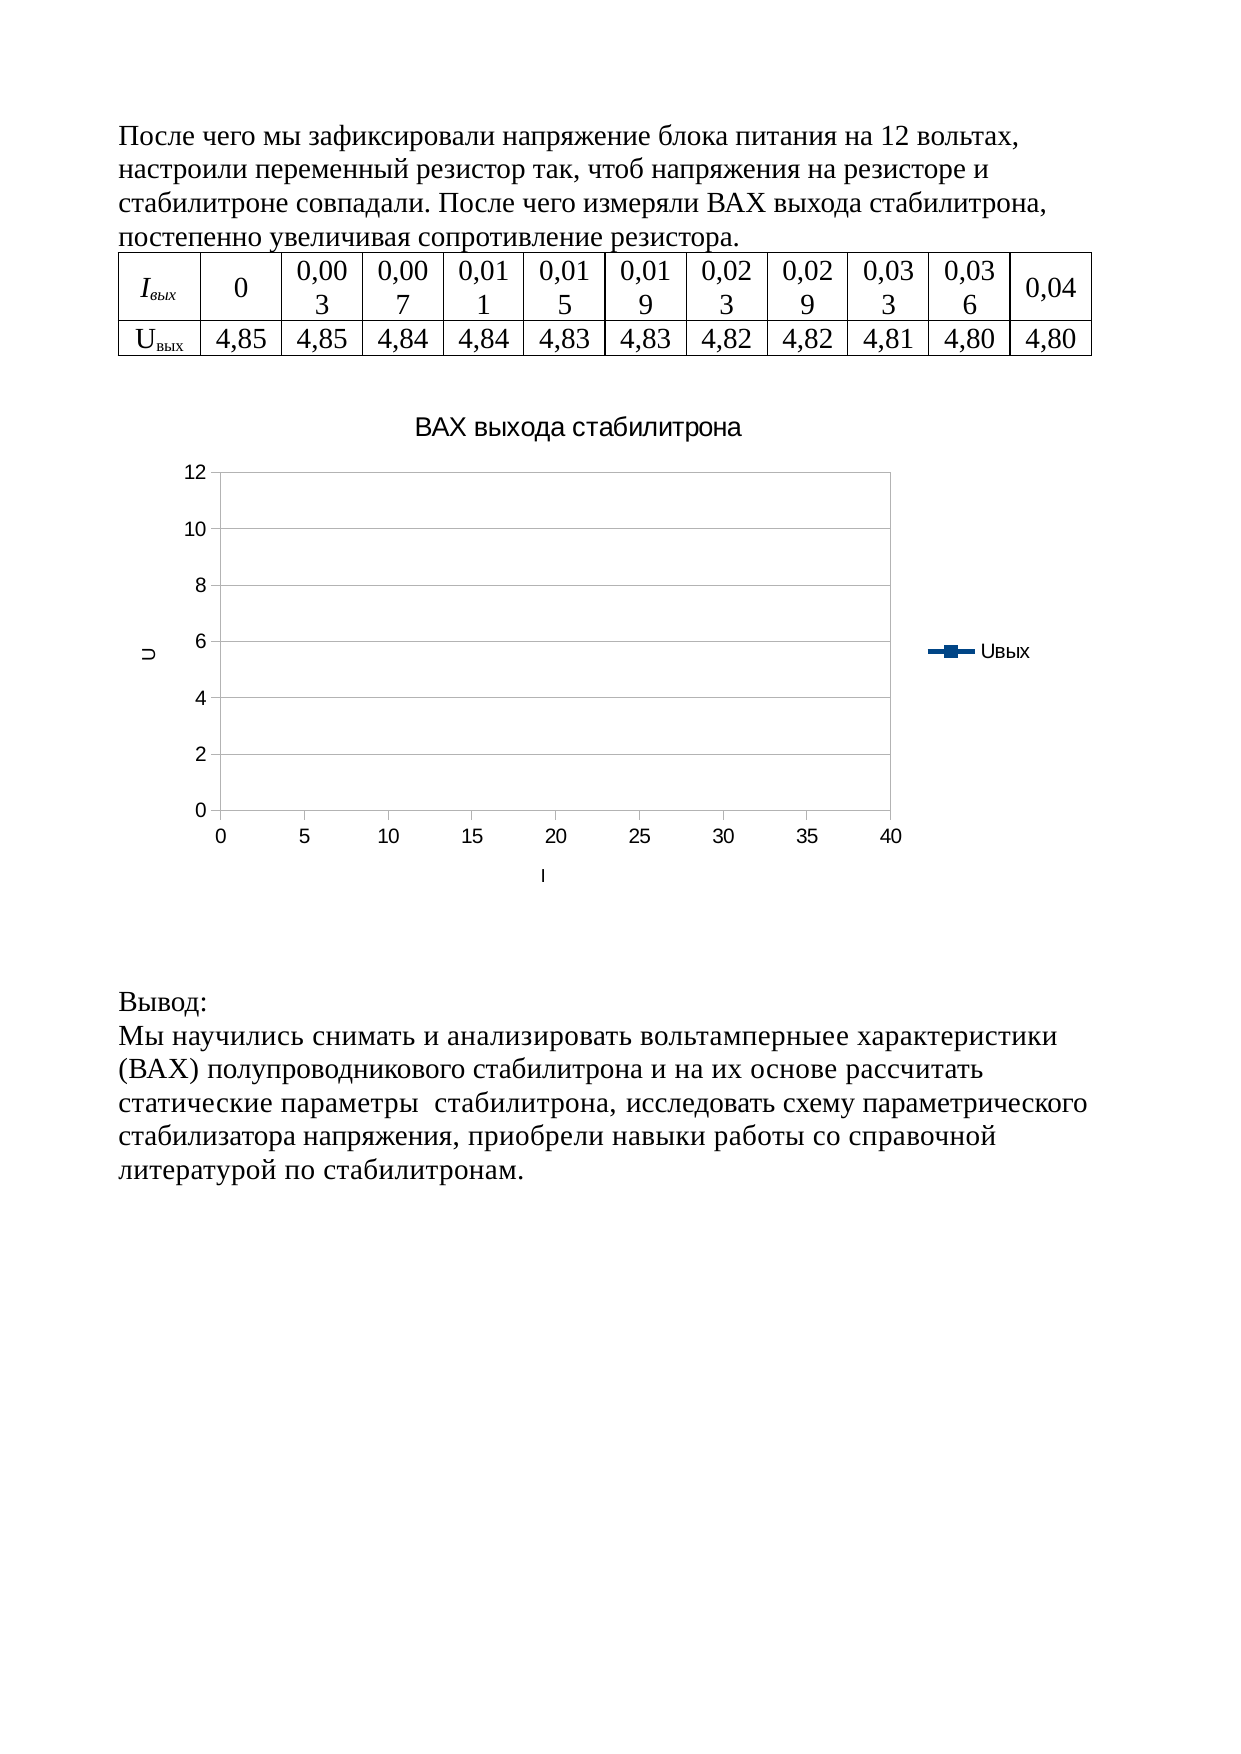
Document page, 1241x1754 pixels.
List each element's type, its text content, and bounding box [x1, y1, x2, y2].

table_cell 4,80 [1011, 321, 1091, 355]
table_cell Uвых [119, 321, 200, 355]
table_cell 4,80 [929, 321, 1009, 355]
table_header 0,033 [848, 253, 928, 320]
table_header 0,023 [687, 253, 767, 320]
table_header 0,007 [363, 253, 443, 320]
table_header 0,029 [768, 253, 847, 320]
table_header Iвых [119, 253, 200, 320]
table_header 0,015 [524, 253, 604, 320]
table_header 0,036 [929, 253, 1009, 320]
table_cell 4,83 [524, 321, 604, 355]
text Вывод: [118, 984, 1122, 1018]
text После чего мы зафиксировали напряжение блока питания на 12 вольтах, настроили переменный резистор так, чтоб напряжения на резисторе и стабилитроне совпадали. После чего измеряли ВАХ выхода стабилитрона, постепенно увеличивая сопротивление резистора. [118, 118, 1122, 252]
table_header 0,04 [1011, 253, 1091, 320]
table_cell 4,82 [687, 321, 767, 355]
table_cell 4,85 [282, 321, 362, 355]
table_header 0,011 [444, 253, 523, 320]
table_header 0,019 [606, 253, 686, 320]
table_cell 4,84 [444, 321, 523, 355]
table_cell 4,82 [768, 321, 847, 355]
table_cell 4,83 [606, 321, 686, 355]
list Мы научились снимать и анализировать вольтамперныее характеристики (ВАХ) полупроводникового стабилитрона и на их основе рассчитать статические параметры стабилитрона, исследовать схему параметрического стабилизатора напряжения, приобрели навыки работы со справочной литературой по стабилитронам. [118, 1018, 1122, 1186]
table_header 0 [201, 253, 281, 320]
table_header 0,003 [282, 253, 362, 320]
table_cell 4,84 [363, 321, 443, 355]
table_cell 4,85 [201, 321, 281, 355]
table_cell 4,81 [848, 321, 928, 355]
